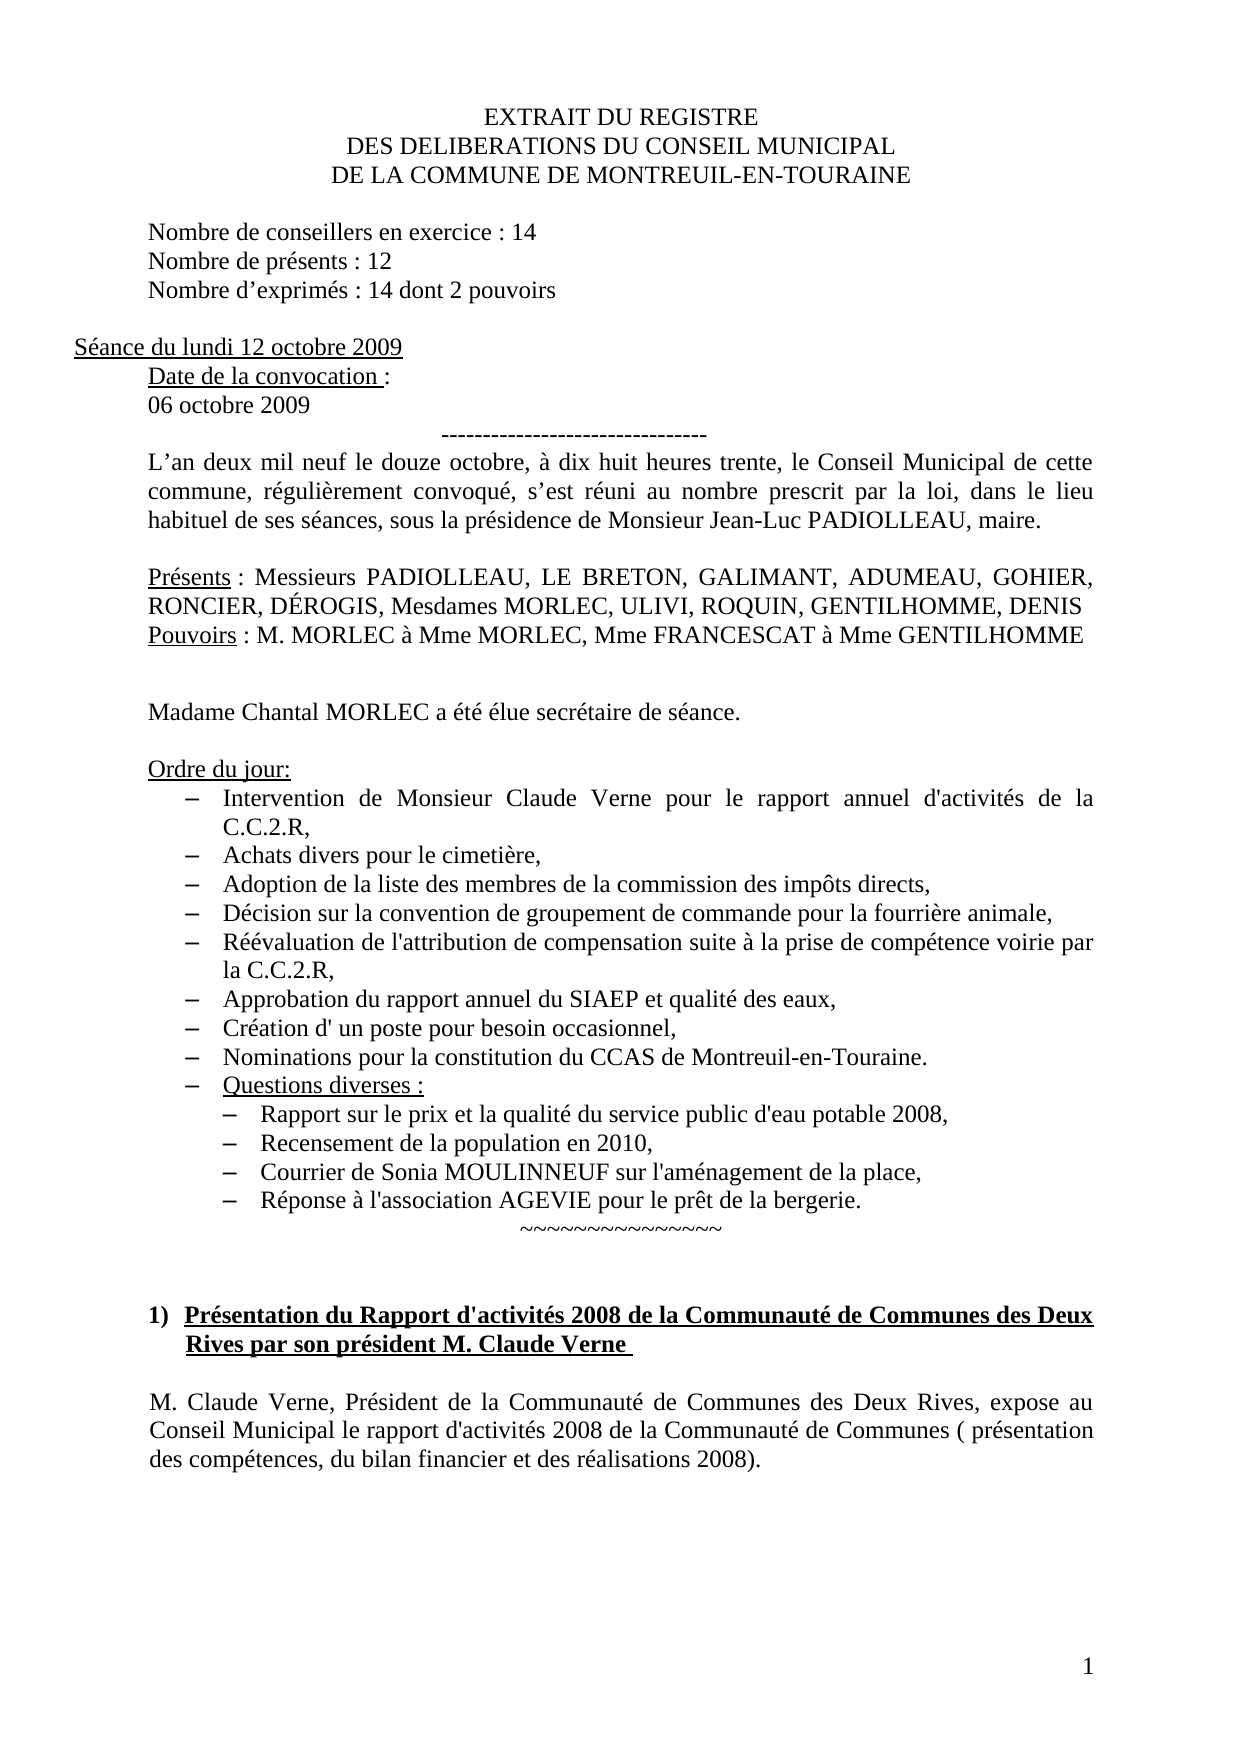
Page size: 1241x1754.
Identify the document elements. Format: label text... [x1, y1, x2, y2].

text Séance du lundi 12 octobre 2009 [54, 332, 1094, 361]
text 06 octobre 2009 [54, 390, 1094, 419]
list Réponse à l'association AGEVIE pour le prêt de la bergerie. [223, 1185, 1094, 1214]
list Intervention de Monsieur Claude Verne pour le rapport annuel d'activités de la C.C.2.R, [185, 783, 1094, 840]
text Ordre du jour: [148, 754, 1094, 783]
text L’an deux mil neuf le douze octobre, à dix huit heures trente, le Conseil Municipal de cette commune, régulièrement convoqué, s’est réuni au nombre prescrit par la loi, dans le lieu habituel de ses séances, sous la présidence de Monsieur Jean-Luc PADIOLLEAU, maire. [148, 447, 1094, 534]
list Questions diverses : [185, 1070, 1094, 1099]
text Nombre d’exprimés : 14 dont 2 pouvoirs [54, 275, 1094, 304]
list Décision sur la convention de groupement de commande pour la fourrière animale, [185, 898, 1094, 927]
text DES DELIBERATIONS DU CONSEIL MUNICIPAL [148, 131, 1094, 160]
list Rapport sur le prix et la qualité du service public d'eau potable 2008, [223, 1099, 1094, 1128]
list Adoption de la liste des membres de la commission des impôts directs, [185, 869, 1094, 898]
list Approbation du rapport annuel du SIAEP et qualité des eaux, [185, 984, 1094, 1013]
text DE LA COMMUNE DE MONTREUIL-EN-TOURAINE [148, 160, 1094, 189]
list Création d' un poste pour besoin occasionnel, [185, 1013, 1094, 1042]
list Présentation du Rapport d'activités 2008 de la Communauté de Communes des Deux Rives par son président M. Claude Verne [148, 1300, 1094, 1358]
text Madame Chantal MORLEC a été élue secrétaire de séance. [148, 697, 1094, 725]
text Pouvoirs : M. MORLEC à Mme MORLEC, Mme FRANCESCAT à Mme GENTILHOMME [148, 620, 1094, 649]
list Recensement de la population en 2010, [223, 1128, 1094, 1157]
list Nominations pour la constitution du CCAS de Montreuil-en-Touraine. [185, 1042, 1094, 1070]
text Nombre de présents : 12 [54, 246, 1094, 275]
text ~~~~~~~~~~~~~~~ [148, 1214, 1094, 1243]
list Réévaluation de l'attribution de compensation suite à la prise de compétence voirie par la C.C.2.R, [185, 927, 1094, 984]
text Date de la convocation : [54, 361, 1094, 390]
text -------------------------------- [54, 419, 1094, 447]
text EXTRAIT DU REGISTRE [148, 102, 1094, 131]
list Courrier de Sonia MOULINNEUF sur l'aménagement de la place, [223, 1157, 1094, 1185]
text Nombre de conseillers en exercice : 14 [148, 217, 1094, 246]
list M. Claude Verne, Président de la Communauté de Communes des Deux Rives, expose au Conseil Municipal le rapport d'activités 2008 de la Communauté de Communes ( présentation des compétences, du bilan financier et des réalisations 2008). [149, 1387, 1094, 1473]
text Présents : Messieurs PADIOLLEAU, LE BRETON, GALIMANT, ADUMEAU, GOHIER, RONCIER, DÉROGIS, Mesdames MORLEC, ULIVI, ROQUIN, GENTILHOMME, DENIS [148, 562, 1094, 620]
list Achats divers pour le cimetière, [185, 840, 1094, 869]
